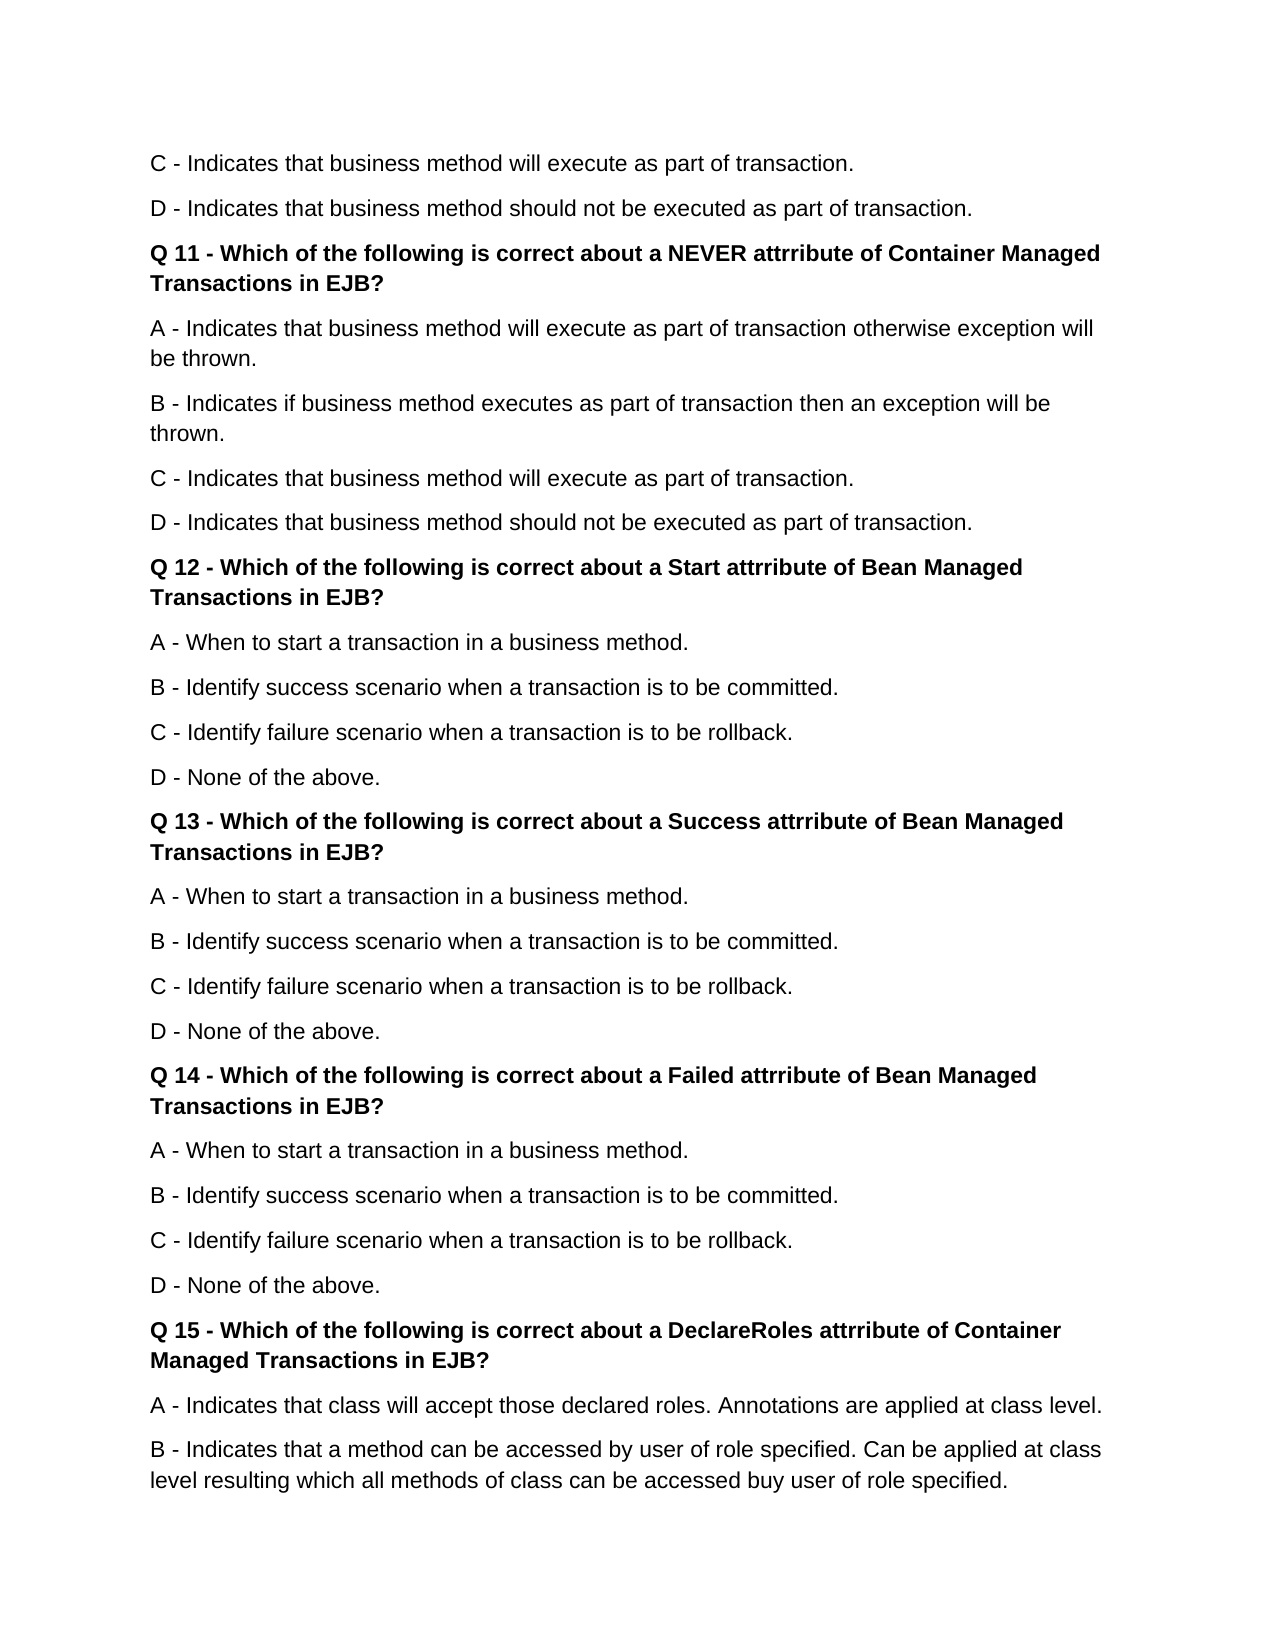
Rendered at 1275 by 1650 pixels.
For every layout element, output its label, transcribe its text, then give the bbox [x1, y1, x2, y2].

text D - Indicates that business method should not be executed as part of transaction. [150, 509, 1125, 536]
text Q 11 - Which of the following is correct about a NEVER attrribute of Container Managed Transactions in EJB? [150, 239, 1125, 296]
text D - None of the above. [150, 1018, 1125, 1044]
text A - When to start a transaction in a business method. [150, 629, 1125, 656]
text B - Indicates if business method executes as part of transaction then an exception will be thrown. [150, 389, 1125, 446]
text B - Identify success scenario when a transaction is to be committed. [150, 1182, 1125, 1209]
text A - Indicates that business method will execute as part of transaction otherwise exception will be thrown. [150, 314, 1125, 371]
text Q 14 - Which of the following is correct about a Failed attrribute of Bean Managed Transactions in EJB? [150, 1062, 1125, 1119]
text B - Indicates that a method can be accessed by user of role specified. Can be applied at class level resulting which all methods of class can be accessed buy user of role specified. [150, 1436, 1125, 1493]
text C - Identify failure scenario when a transaction is to be rollback. [150, 719, 1125, 745]
text D - None of the above. [150, 1272, 1125, 1298]
text B - Identify success scenario when a transaction is to be committed. [150, 674, 1125, 700]
text D - Indicates that business method should not be executed as part of transaction. [150, 195, 1125, 221]
text Q 15 - Which of the following is correct about a DeclareRoles attrribute of Container Managed Transactions in EJB? [150, 1317, 1125, 1373]
text A - When to start a transaction in a business method. [150, 883, 1125, 910]
text C - Identify failure scenario when a transaction is to be rollback. [150, 1227, 1125, 1253]
text Q 12 - Which of the following is correct about a Start attrribute of Bean Managed Transactions in EJB? [150, 554, 1125, 611]
text A - When to start a transaction in a business method. [150, 1137, 1125, 1164]
text C - Indicates that business method will execute as part of transaction. [150, 150, 1125, 176]
text D - None of the above. [150, 763, 1125, 790]
text B - Identify success scenario when a transaction is to be committed. [150, 928, 1125, 954]
text A - Indicates that class will accept those declared roles. Annotations are applied at class level. [150, 1392, 1125, 1418]
text C - Indicates that business method will execute as part of transaction. [150, 464, 1125, 491]
text C - Identify failure scenario when a transaction is to be rollback. [150, 973, 1125, 999]
text Q 13 - Which of the following is correct about a Success attrribute of Bean Managed Transactions in EJB? [150, 808, 1125, 865]
